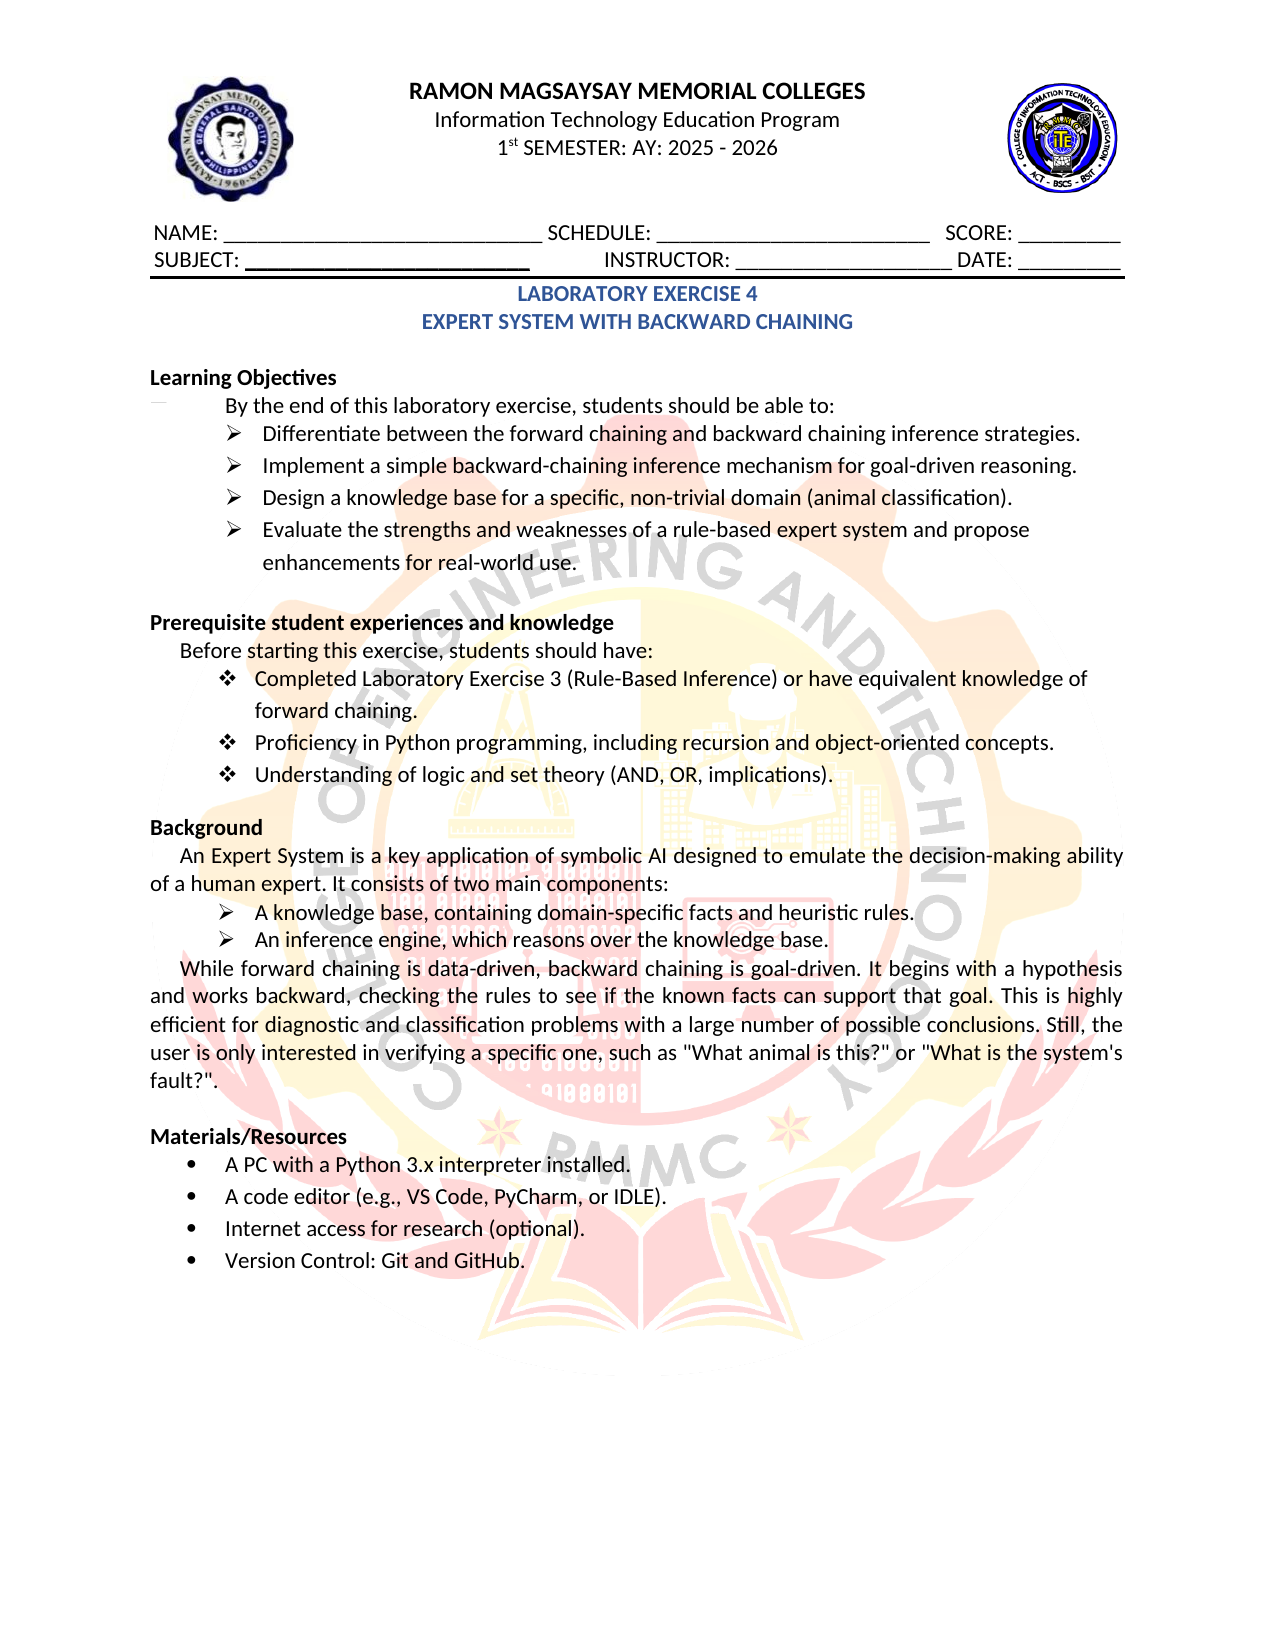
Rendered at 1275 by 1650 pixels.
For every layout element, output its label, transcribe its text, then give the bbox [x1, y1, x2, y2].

list A knowledge base, containing domain-specific facts and heuristic rules. [217, 898, 1125, 926]
picture [1000, 76, 1125, 202]
picture [167, 76, 294, 202]
text Before starting this exercise, students should have: [150, 636, 1125, 664]
text While forward chaining is data-driven, backward chaining is goal-driven. It begins with a hypothesis and works backward, checking the rules to see if the known facts can support that goal. This is highly efficient for diagnostic and classification problems with a large number of possible conclusions. Still, the user is only interested in verifying a specific one, such as "What animal is this?" or "What is the system's fault?". [150, 954, 1125, 1094]
text Learning Objectives [150, 363, 1125, 391]
text Materials/Resources [150, 1122, 1125, 1150]
list Completed Laboratory Exercise 3 (Rule-Based Inference) or have equivalent knowledge of forward chaining. [217, 664, 1125, 724]
text An Expert System is a key application of symbolic AI designed to emulate the decision-making ability of a human expert. It consists of two main components: [150, 842, 1125, 898]
list Version Control: Git and GitHub. [187, 1246, 1125, 1274]
list Implement a simple backward-chaining inference mechanism for goal-driven reasoning. [225, 451, 1125, 479]
list Understanding of logic and set theory (AND, OR, implications). [217, 761, 1125, 788]
list A code editor (e.g., VS Code, PyCharm, or IDLE). [187, 1182, 1125, 1210]
subtitle LABORATORY EXERCISE 4 [150, 279, 1125, 307]
list Design a knowledge base for a specific, non-trivial domain (animal classification). [225, 483, 1125, 511]
list Internet access for research (optional). [187, 1214, 1125, 1242]
subtitle EXPERT SYSTEM WITH BACKWARD CHAINING [150, 307, 1125, 335]
list Proficiency in Python programming, including recursion and object-oriented concepts. [217, 728, 1125, 756]
text Prerequisite student experiences and knowledge [150, 608, 1125, 636]
list Evaluate the strengths and weaknesses of a rule-based expert system and propose enhancements for real-world use. [225, 516, 1125, 576]
text By the end of this laboratory exercise, students should be able to: [150, 391, 1125, 419]
text Background [150, 813, 1125, 842]
list Differentiate between the forward chaining and backward chaining inference strategies. [225, 419, 1125, 447]
list A PC with a Python 3.x interpreter installed. [187, 1150, 1125, 1178]
list An inference engine, which reasons over the knowledge base. [217, 926, 1125, 954]
